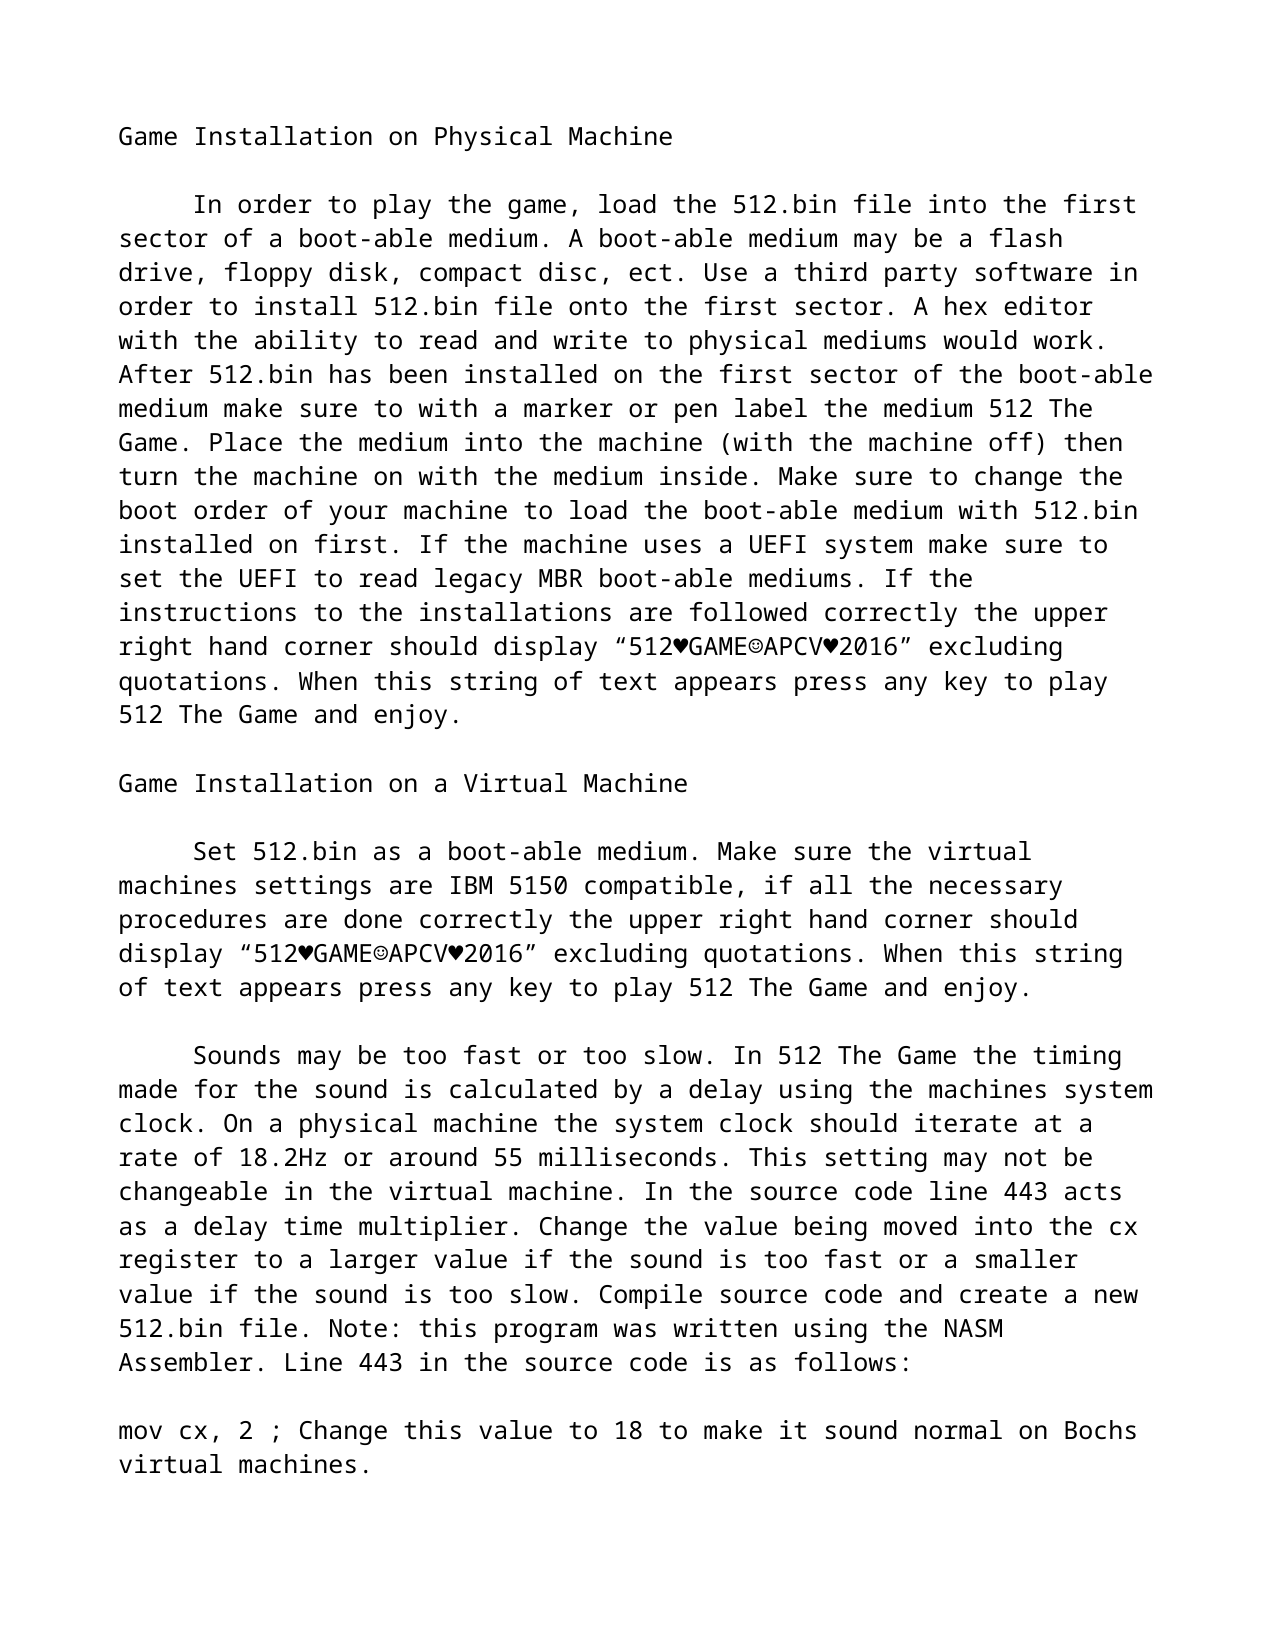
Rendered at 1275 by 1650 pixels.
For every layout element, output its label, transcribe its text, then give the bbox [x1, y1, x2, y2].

text Set 512.bin as a boot-able medium. Make sure the virtual machines settings are IBM 5150 compatible, if all the necessary procedures are done correctly the upper right hand corner should display “512♥GAME☺APCV♥2016” excluding quotations. When this string of text appears press any key to play 512 The Game and enjoy. [118, 833, 1157, 1004]
text Game Installation on a Virtual Machine [118, 765, 1157, 799]
text Game Installation on Physical Machine [118, 118, 1157, 152]
text In order to play the game, load the 512.bin file into the first sector of a boot-able medium. A boot-able medium may be a flash drive, floppy disk, compact disc, ect. Use a third party software in order to install 512.bin file onto the first sector. A hex editor with the ability to read and write to physical mediums would work. After 512.bin has been installed on the first sector of the boot-able medium make sure to with a marker or pen label the medium 512 The Game. Place the medium into the machine (with the machine off) then turn the machine on with the medium inside. Make sure to change the boot order of your machine to load the boot-able medium with 512.bin installed on first. If the machine uses a UEFI system make sure to set the UEFI to read legacy MBR boot-able mediums. If the instructions to the installations are followed correctly the upper right hand corner should display “512♥GAME☺APCV♥2016” excluding quotations. When this string of text appears press any key to play 512 The Game and enjoy. [118, 186, 1157, 731]
text Sounds may be too fast or too slow. In 512 The Game the timing made for the sound is calculated by a delay using the machines system clock. On a physical machine the system clock should iterate at a rate of 18.2Hz or around 55 milliseconds. This setting may not be changeable in the virtual machine. In the source code line 443 acts as a delay time multiplier. Change the value being moved into the cx register to a larger value if the sound is too fast or a smaller value if the sound is too slow. Compile source code and create a new 512.bin file. Note: this program was written using the NASM Assembler. Line 443 in the source code is as follows: [118, 1038, 1157, 1378]
text mov cx, 2 ; Change this value to 18 to make it sound normal on Bochs virtual machines. [118, 1412, 1157, 1481]
